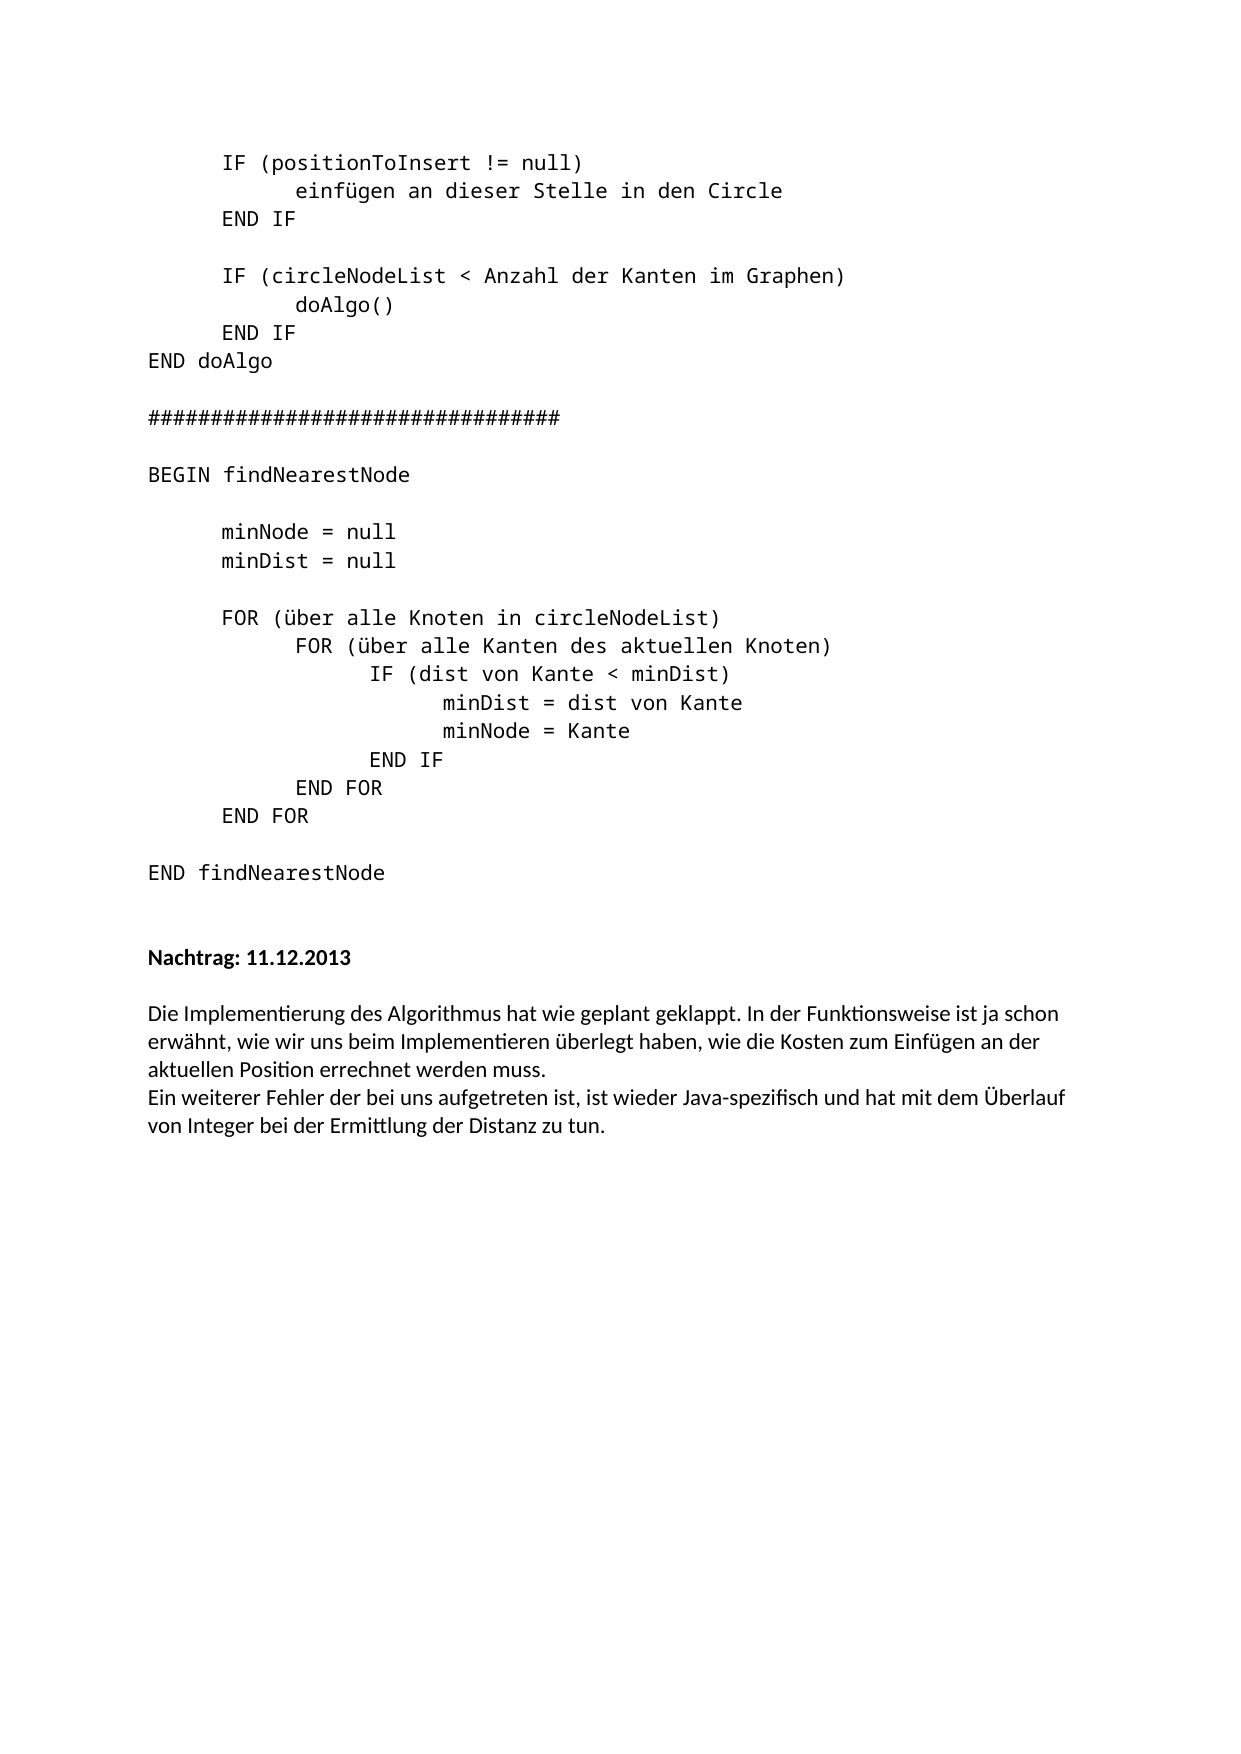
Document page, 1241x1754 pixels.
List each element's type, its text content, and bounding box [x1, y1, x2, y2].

text IF (dist von Kante < minDist) [148, 659, 1093, 688]
text Nachtrag: 11.12.2013 [148, 943, 1093, 971]
text END IF [148, 318, 1093, 347]
text minNode = Kante [148, 716, 1093, 745]
text Ein weiterer Fehler der bei uns aufgetreten ist, ist wieder Java-spezifisch und hat mit dem Überlauf von Integer bei der Ermittlung der Distanz zu tun. [148, 1083, 1093, 1139]
text Die Implementierung des Algorithmus hat wie geplant geklappt. In der Funktionsweise ist ja schon erwähnt, wie wir uns beim Implementieren überlegt haben, wie die Kosten zum Einfügen an der aktuellen Position errechnet werden muss. [148, 999, 1093, 1083]
text END FOR [148, 773, 1093, 802]
text END IF [148, 745, 1093, 773]
text IF (circleNodeList < Anzahl der Kanten im Graphen) [148, 261, 1093, 290]
text END findNearestNode [148, 858, 1093, 887]
text FOR (über alle Kanten des aktuellen Knoten) [148, 631, 1093, 659]
text minDist = dist von Kante [148, 688, 1093, 716]
text BEGIN findNearestNode [148, 460, 1093, 489]
text END IF [148, 204, 1093, 233]
text ################################# [148, 403, 1093, 432]
text END doAlgo [148, 347, 1093, 375]
text doAlgo() [148, 290, 1093, 318]
text minNode = null [148, 517, 1093, 546]
text FOR (über alle Knoten in circleNodeList) [148, 603, 1093, 631]
text IF (positionToInsert != null) [148, 148, 1093, 176]
text minDist = null [148, 546, 1093, 574]
text END FOR [148, 802, 1093, 830]
text einfügen an dieser Stelle in den Circle [148, 176, 1093, 204]
